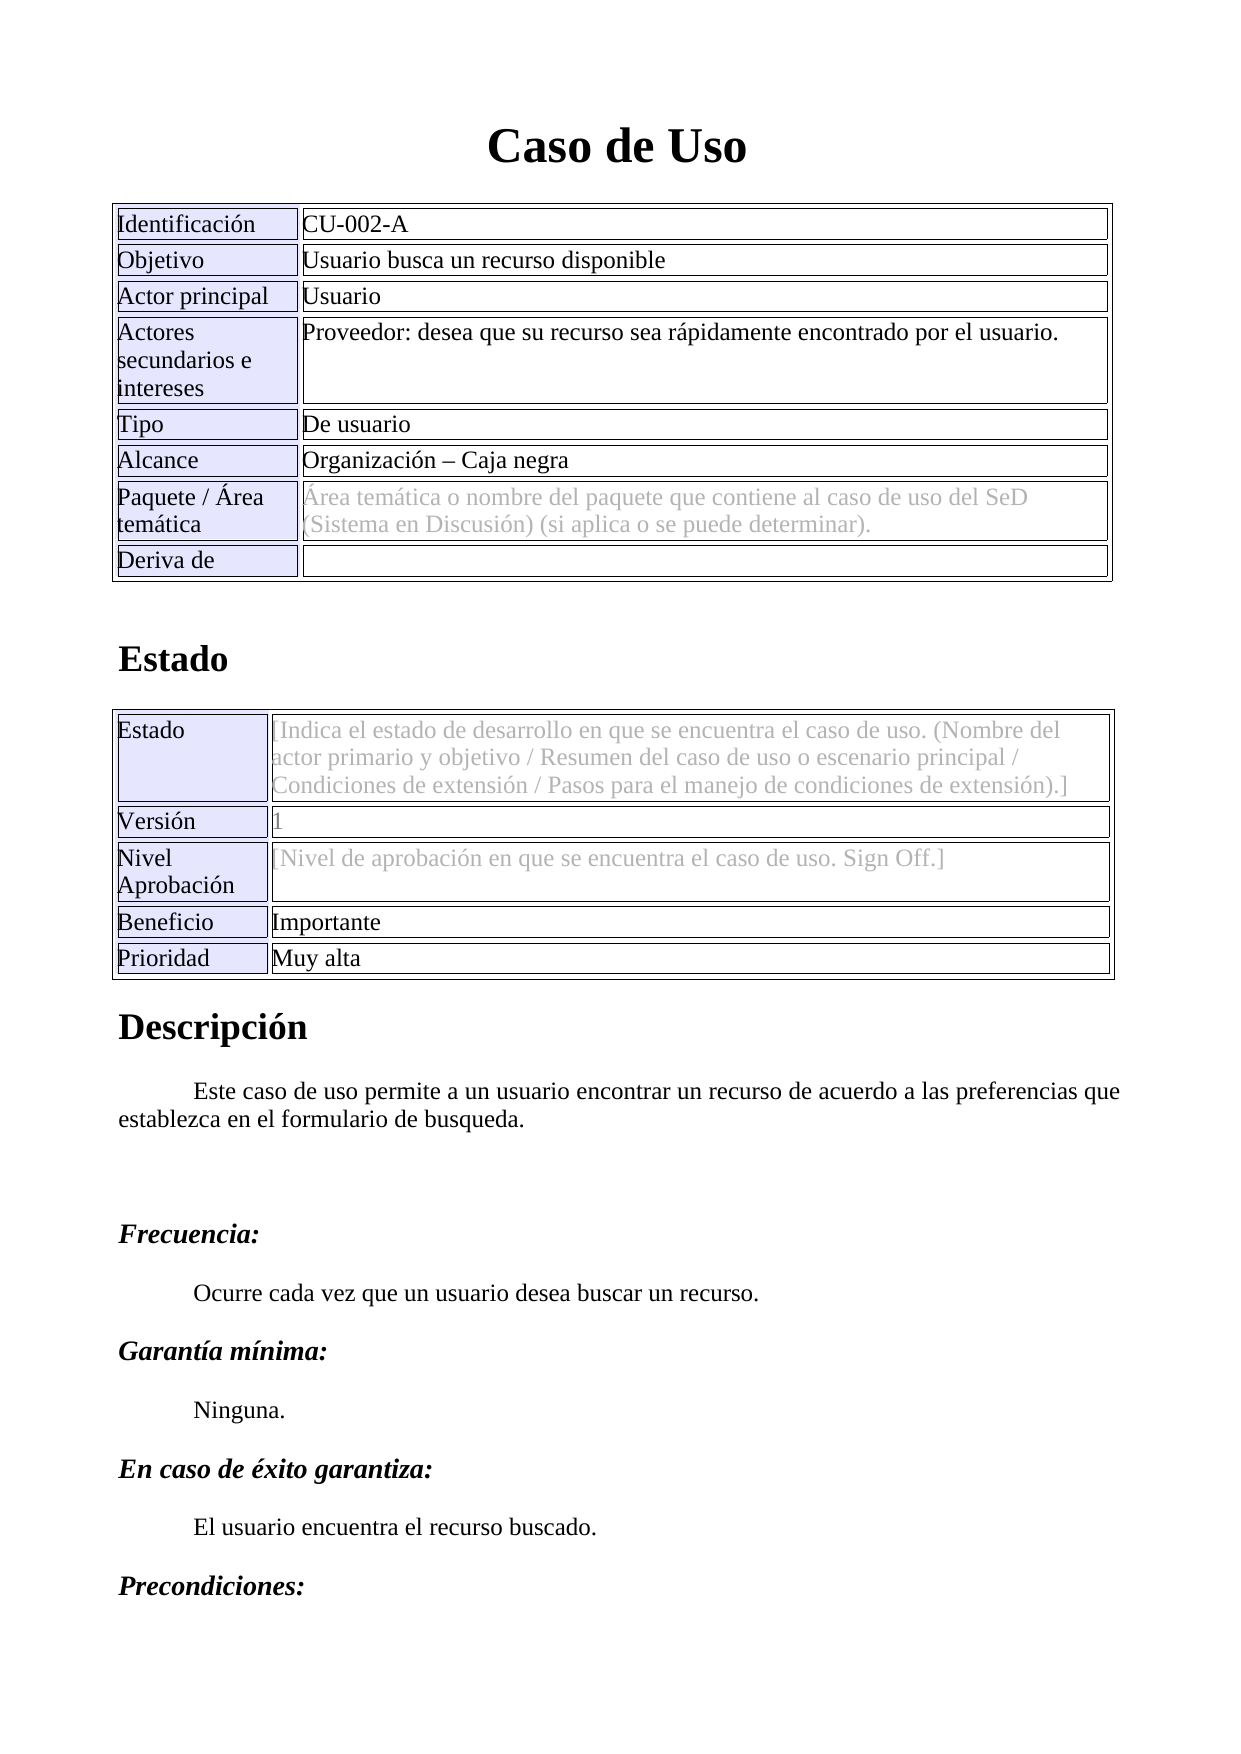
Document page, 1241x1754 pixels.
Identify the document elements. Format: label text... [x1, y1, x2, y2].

table_cell Organización – Caja negra [300, 439, 1109, 476]
table_cell Actor principal [115, 275, 300, 311]
text Caso de Uso [118, 118, 1122, 173]
table_cell Paquete / Área temática [115, 476, 300, 539]
table_cell Deriva de [115, 540, 300, 576]
table_header [Indica el estado de desarrollo en que se encuentra el caso de uso. (Nombre del actor primario y objetivo / Resumen del caso de uso o escenario principal / Condiciones de extensión / Pasos para el manejo de condiciones de extensión).] [270, 710, 1112, 801]
text Precondiciones: [118, 1570, 1122, 1601]
table_cell Actores secundarios e intereses [115, 311, 300, 403]
table_cell Área temática o nombre del paquete que contiene al caso de uso del SeD (Sistema en Discusión) (si aplica o se puede determinar). [300, 476, 1109, 539]
text El usuario encuentra el recurso buscado. [118, 1513, 1122, 1541]
table_cell 1 [270, 801, 1112, 837]
table_cell Nivel Aprobación [115, 837, 269, 901]
table_cell Usuario busca un recurso disponible [300, 239, 1109, 275]
table_cell Tipo [115, 403, 300, 439]
table_cell Prioridad [115, 937, 269, 973]
text Este caso de uso permite a un usuario encontrar un recurso de acuerdo a las preferencias que establezca en el formulario de busqueda. [118, 1077, 1122, 1132]
text Estado [118, 638, 1122, 680]
table_cell [300, 540, 1109, 576]
text Frecuencia: [118, 1218, 1122, 1250]
table_cell [304, 546, 1107, 576]
table_cell Versión [115, 801, 269, 837]
table_header Estado [115, 710, 269, 801]
text Ocurre cada vez que un usuario desea buscar un recurso. [118, 1279, 1122, 1307]
table_cell Usuario [300, 275, 1109, 311]
table_cell Muy alta [270, 937, 1112, 973]
text En caso de éxito garantiza: [118, 1453, 1122, 1484]
table_cell [Nivel de aprobación en que se encuentra el caso de uso. Sign Off.] [270, 837, 1112, 901]
table_cell Alcance [115, 439, 300, 476]
text Ninguna. [118, 1396, 1122, 1424]
table_cell De usuario [300, 403, 1109, 439]
table_cell Proveedor: desea que su recurso sea rápidamente encontrado por el usuario. [300, 311, 1109, 403]
text Descripción [118, 979, 1122, 1048]
table_cell Beneficio [115, 901, 269, 937]
table_header CU-002-A [300, 204, 1109, 239]
table_header Identificación [115, 204, 300, 239]
table_cell Objetivo [115, 239, 300, 275]
text Garantía mínima: [118, 1336, 1122, 1367]
table_cell Importante [270, 901, 1112, 937]
